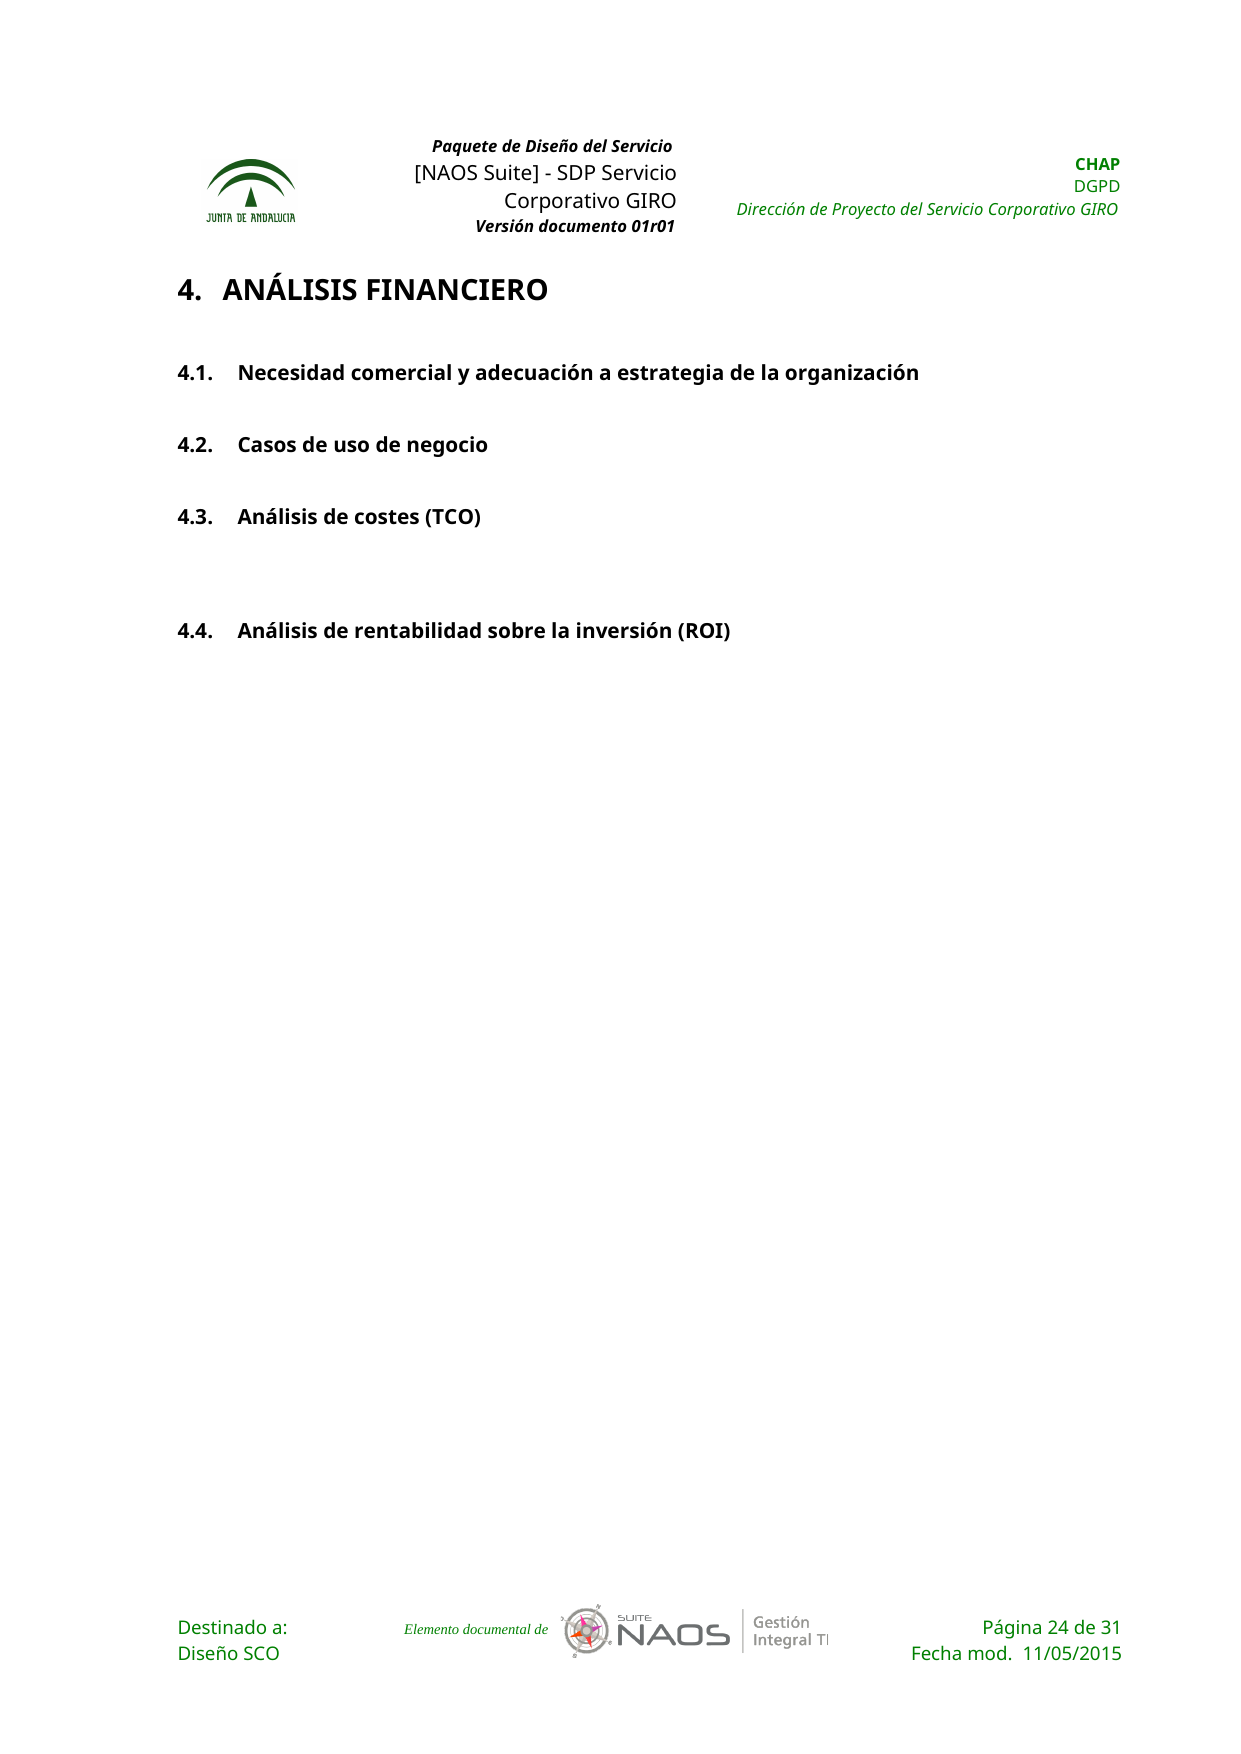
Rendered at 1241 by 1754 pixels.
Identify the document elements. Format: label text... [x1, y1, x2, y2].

subtitle Análisis financiero [177, 269, 1122, 308]
picture [560, 1604, 829, 1658]
subtitle Análisis de rentabilidad sobre la inversión (ROI) [177, 617, 1122, 645]
picture [201, 159, 298, 226]
subtitle Análisis de costes (TCO) [177, 502, 1122, 530]
subtitle Necesidad comercial y adecuación a estrategia de la organización [177, 358, 1122, 386]
subtitle Casos de uso de negocio [177, 430, 1122, 458]
